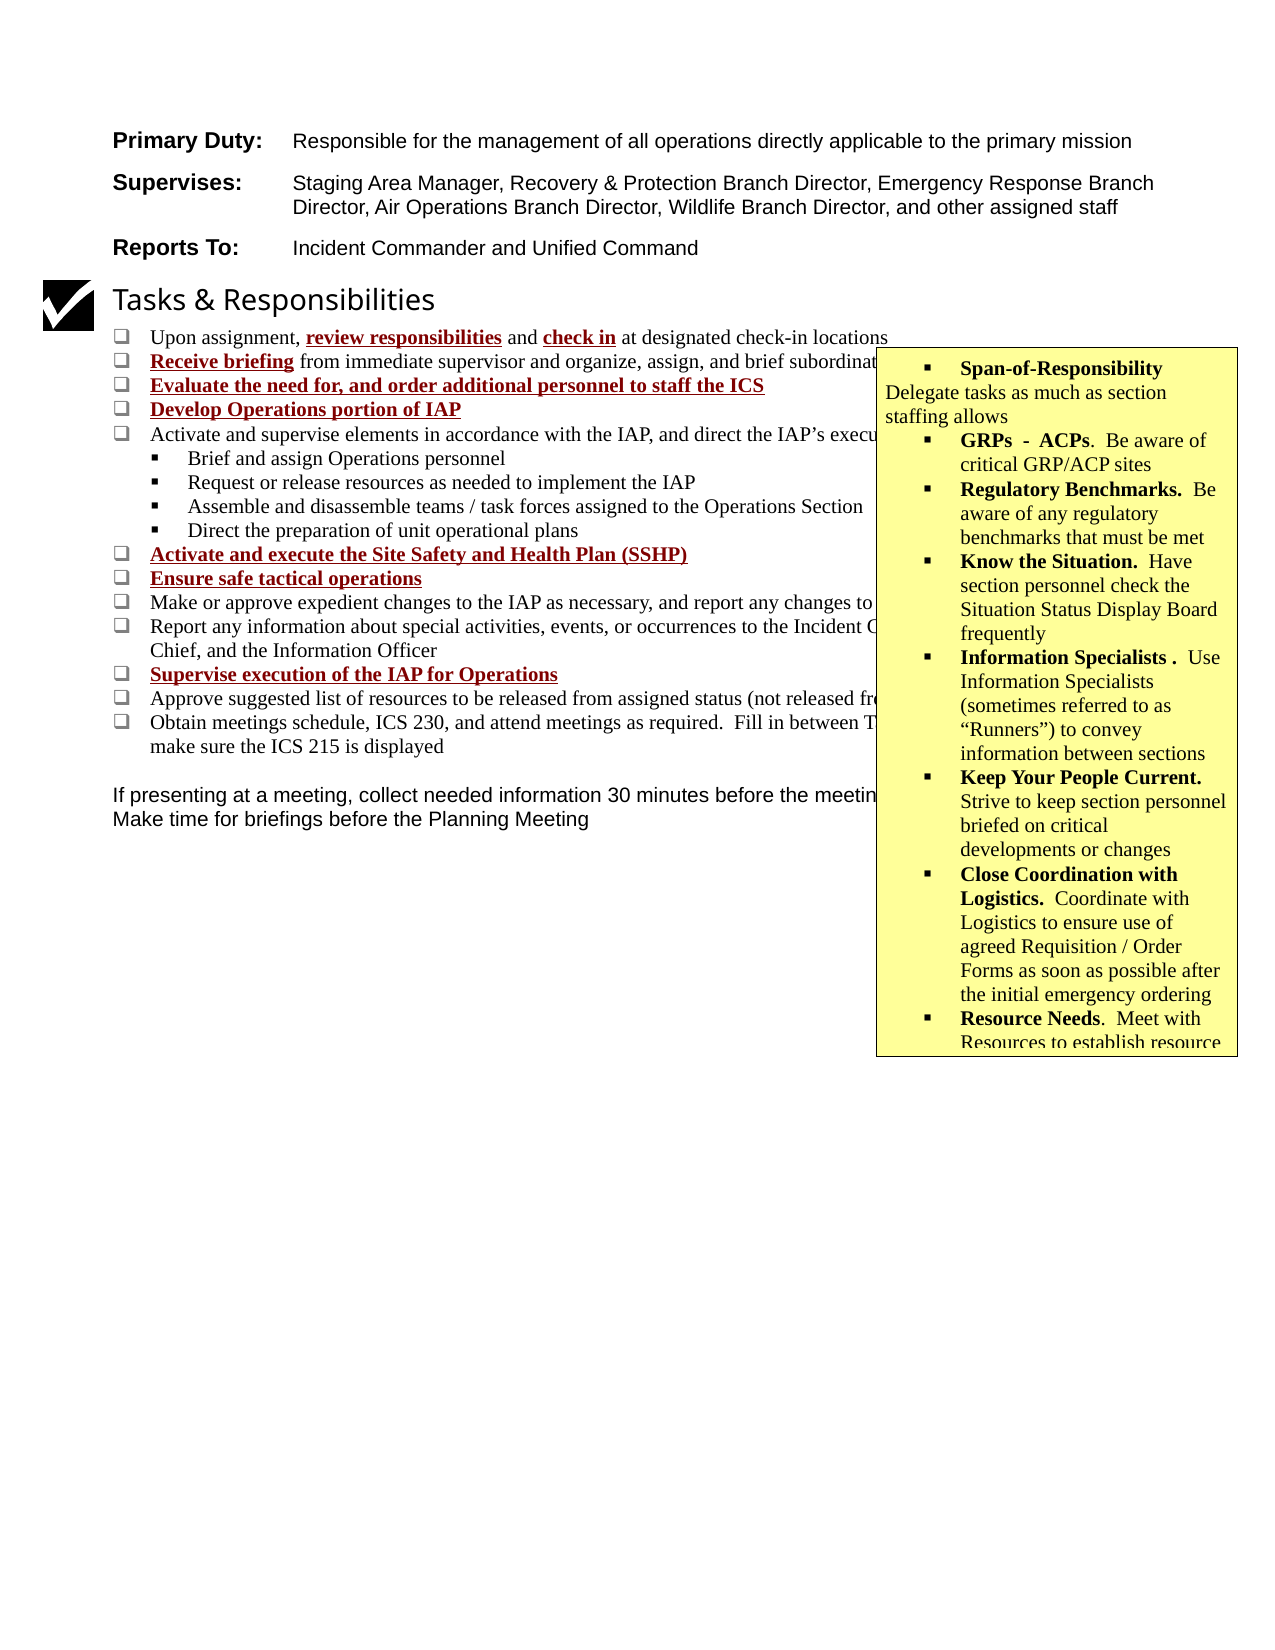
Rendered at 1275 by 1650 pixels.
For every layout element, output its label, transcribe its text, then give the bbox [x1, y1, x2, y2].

list Evaluate the need for, and order additional personnel to staff the ICS [112, 373, 876, 397]
list Obtain meetings schedule, ICS 230, and attend meetings as required. Fill in between Tactics & Planning Meetings & make sure the ICS 215 is displayed [112, 710, 876, 758]
list Upon assignment, review responsibilities and check in at designated check-in locations [112, 325, 1162, 349]
list Close Coordination with Logistics. Coordinate with Logistics to ensure use of agreed Requisition / Order Forms as soon as possible after the initial emergency ordering [923, 861, 1228, 1006]
list Know the Situation. Have section personnel check the Situation Status Display Board frequently [923, 549, 1228, 645]
list Supervise execution of the IAP for Operations [112, 662, 876, 686]
list Report any information about special activities, events, or occurrences to the Incident Commander, Planning Section Chief, and the Information Officer [112, 614, 876, 662]
list GRPs - ACPs. Be aware of critical GRP/ACP sites [923, 428, 1228, 476]
text Primary Duty: Responsible for the management of all operations directly applicable to the primary mission [112, 127, 1162, 154]
list Keep Your People Current. Strive to keep section personnel briefed on critical developments or changes [923, 765, 1228, 861]
text Tasks & Responsibilities [112, 279, 1162, 319]
list Assemble and disassemble teams / task forces assigned to the Operations Section [150, 494, 876, 518]
text Reports To: Incident Commander and Unified Command [112, 234, 1162, 261]
list Regulatory Benchmarks. Be aware of any regulatory benchmarks that must be met [923, 476, 1228, 549]
list Develop Operations portion of IAP [112, 397, 876, 421]
list Approve suggested list of resources to be released from assigned status (not released from the incident) [112, 686, 876, 710]
list Span-of-Responsibility [923, 356, 1228, 380]
text Delegate tasks as much as section staffing allows [885, 380, 1228, 428]
list Activate and execute the Site Safety and Health Plan (SSHP) [112, 542, 876, 566]
list Activate and supervise elements in accordance with the IAP, and direct the IAP’s execution [112, 421, 876, 446]
list Ensure safe tactical operations [112, 566, 876, 590]
list Make or approve expedient changes to the IAP as necessary, and report any changes to the Incident Commander [112, 590, 876, 614]
list Resource Needs. Meet with Resources to establish resource typing. Ensure when equipment is ordered specific needs are outlined in size and quantity [923, 1006, 1228, 1047]
list Direct the preparation of unit operational plans [150, 518, 876, 542]
text If presenting at a meeting, collect needed information 30 minutes before the meeting and prepare presentation. Make time for briefings before the Planning Meeting [112, 783, 876, 831]
list Information Specialists . Use Information Specialists (sometimes referred to as “Runners”) to convey information between sections [923, 645, 1228, 765]
list Request or release resources as needed to implement the IAP [150, 469, 876, 494]
text Supervises: Staging Area Manager, Recovery & Protection Branch Director, Emergency Response Branch Director, Air Operations Branch Director, Wildlife Branch Director, and other assigned staff [112, 169, 1162, 219]
list Brief and assign Operations personnel [150, 446, 876, 469]
list Receive briefing from immediate supervisor and organize, assign, and brief subordinates [112, 349, 876, 373]
